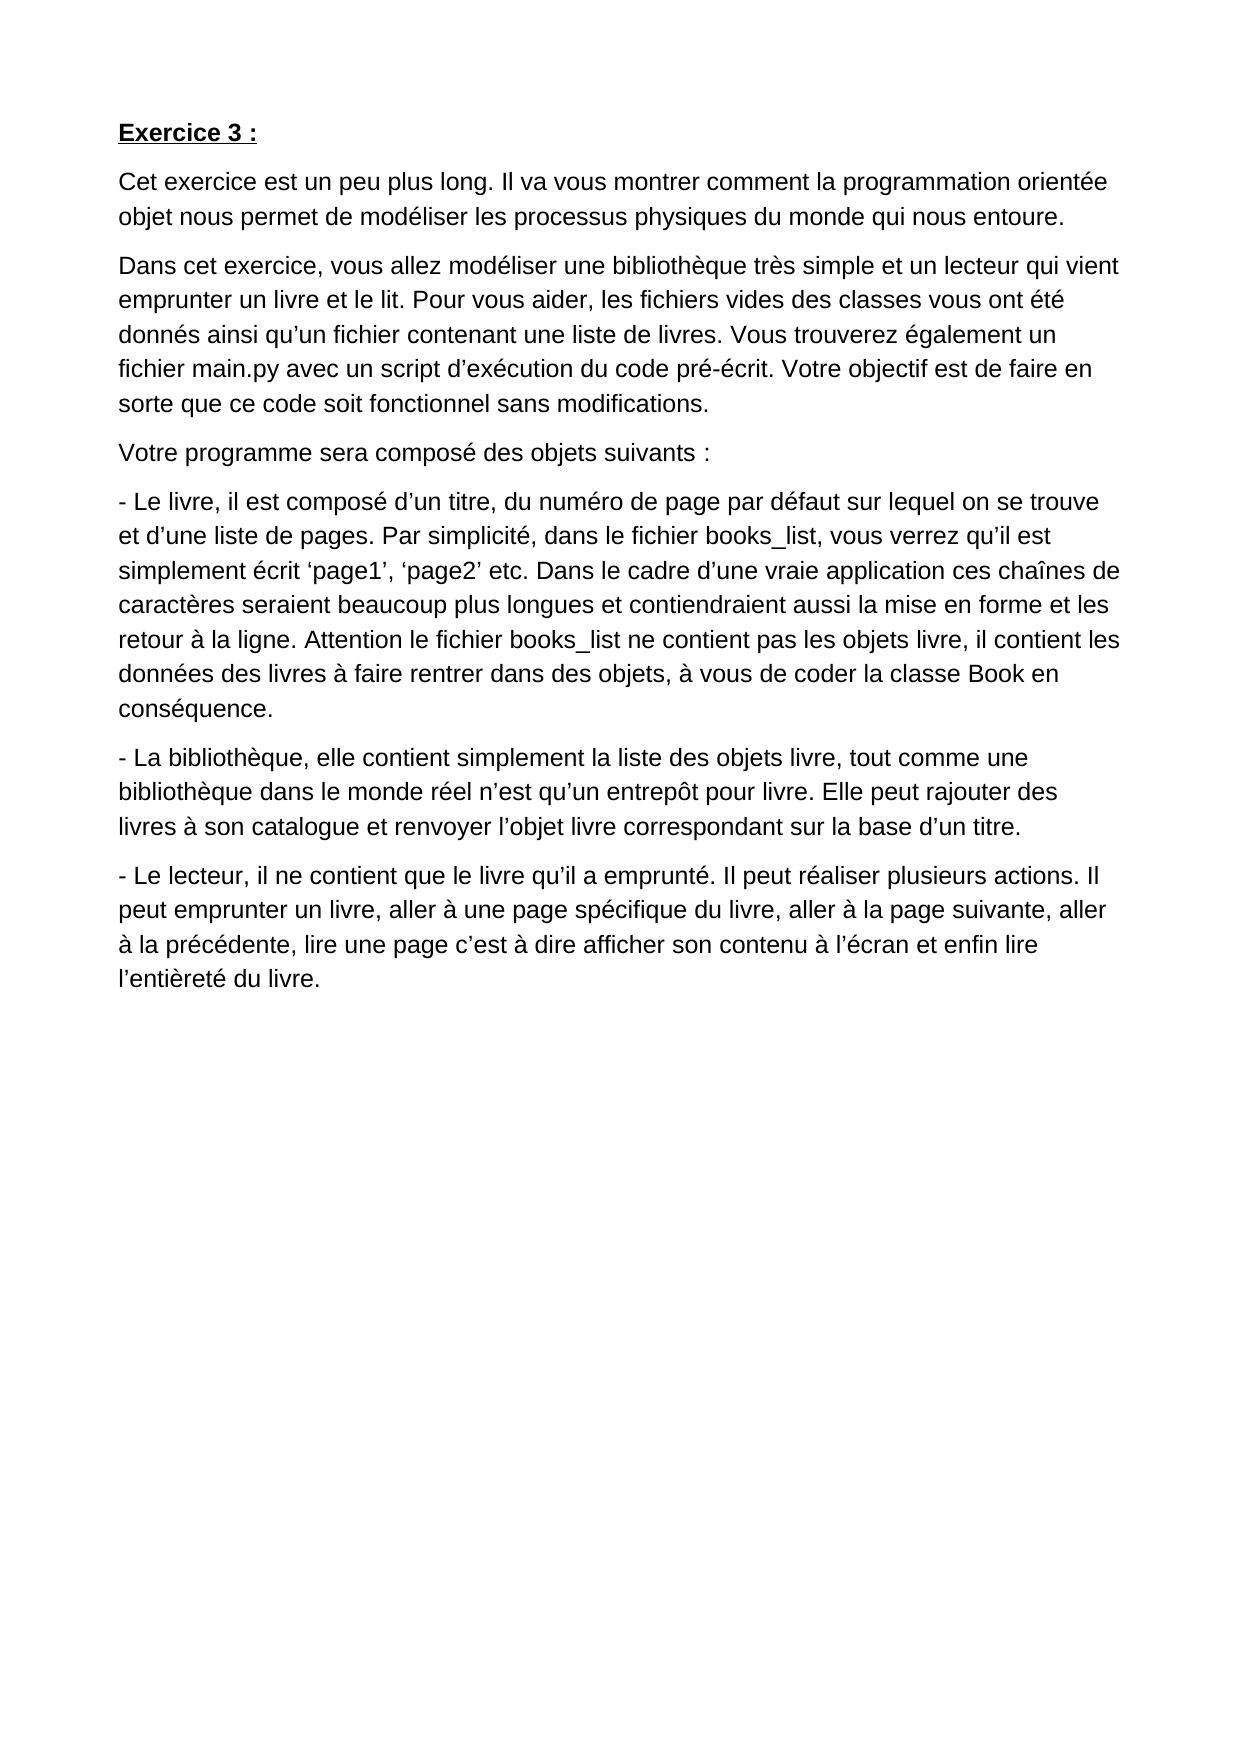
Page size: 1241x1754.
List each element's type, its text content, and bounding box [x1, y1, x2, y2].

text Exercice 3 : [118, 118, 1122, 147]
text Cet exercice est un peu plus long. Il va vous montrer comment la programmation orientée objet nous permet de modéliser les processus physiques du monde qui nous entoure. [118, 167, 1122, 230]
text - Le lecteur, il ne contient que le livre qu’il a emprunté. Il peut réaliser plusieurs actions. Il peut emprunter un livre, aller à une page spécifique du livre, aller à la page suivante, aller à la précédente, lire une page c’est à dire afficher son contenu à l’écran et enfin lire l’entièreté du livre. [118, 861, 1122, 993]
text - La bibliothèque, elle contient simplement la liste des objets livre, tout comme une bibliothèque dans le monde réel n’est qu’un entrepôt pour livre. Elle peut rajouter des livres à son catalogue et renvoyer l’objet livre correspondant sur la base d’un titre. [118, 743, 1122, 840]
text Dans cet exercice, vous allez modéliser une bibliothèque très simple et un lecteur qui vient emprunter un livre et le lit. Pour vous aider, les fichiers vides des classes vous ont été donnés ainsi qu’un fichier contenant une liste de livres. Vous trouverez également un fichier main.py avec un script d’exécution du code pré-écrit. Votre objectif est de faire en sorte que ce code soit fonctionnel sans modifications. [118, 251, 1122, 417]
text Votre programme sera composé des objets suivants : [118, 438, 1122, 466]
text - Le livre, il est composé d’un titre, du numéro de page par défaut sur lequel on se trouve et d’une liste de pages. Par simplicité, dans le fichier books_list, vous verrez qu’il est simplement écrit ‘page1’, ‘page2’ etc. Dans le cadre d’une vraie application ces chaînes de caractères seraient beaucoup plus longues et contiendraient aussi la mise en forme et les retour à la ligne. Attention le fichier books_list ne contient pas les objets livre, il contient les données des livres à faire rentrer dans des objets, à vous de coder la classe Book en conséquence. [118, 487, 1122, 722]
